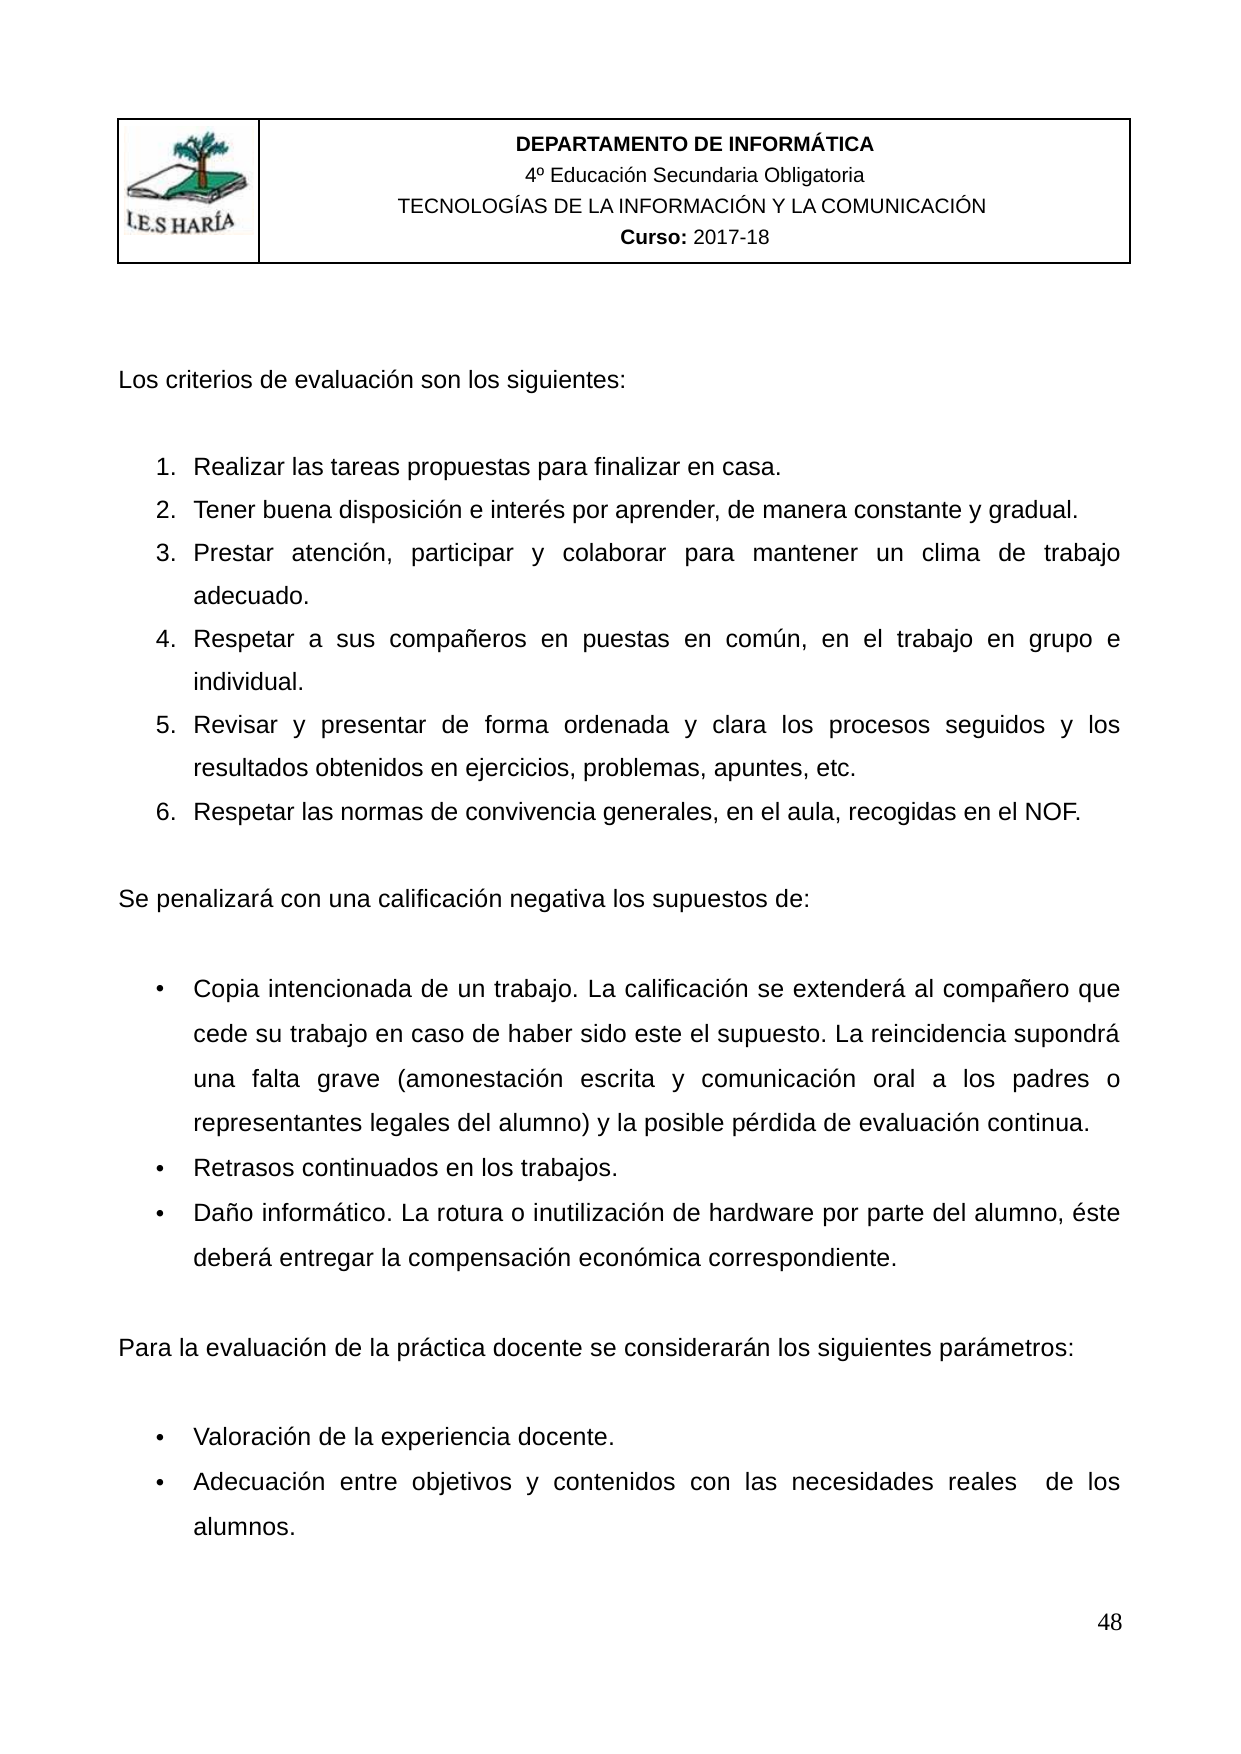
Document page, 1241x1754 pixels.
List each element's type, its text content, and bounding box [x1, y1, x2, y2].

list Tener buena disposición e interés por aprender, de manera constante y gradual. [156, 494, 1122, 523]
list Prestar atención, participar y colaborar para mantener un clima de trabajo adecuado. [156, 538, 1122, 609]
list Valoración de la experiencia docente. [156, 1422, 1122, 1452]
list Daño informático. La rotura o inutilización de hardware por parte del alumno, éste deberá entregar la compensación económica correspondiente. [156, 1198, 1122, 1273]
list Revisar y presentar de forma ordenada y clara los procesos seguidos y los resultados obtenidos en ejercicios, problemas, apuntes, etc. [156, 710, 1122, 782]
list Retrasos continuados en los trabajos. [156, 1153, 1122, 1183]
text Para la evaluación de la práctica docente se considerarán los siguientes parámetros: [118, 1333, 1122, 1363]
list Realizar las tareas propuestas para finalizar en casa. [156, 451, 1122, 480]
text Se penalizará con una calificación negativa los supuestos de: [118, 884, 1122, 914]
list Respetar las normas de convivencia generales, en el aula, recogidas en el NOF. [156, 796, 1122, 825]
picture [123, 126, 254, 235]
list Adecuación entre objetivos y contenidos con las necesidades reales de los alumnos. [156, 1467, 1122, 1542]
text Los criterios de evaluación son los siguientes: [118, 365, 1122, 394]
list Respetar a sus compañeros en puestas en común, en el trabajo en grupo e individual. [156, 624, 1122, 696]
list Copia intencionada de un trabajo. La calificación se extenderá al compañero que cede su trabajo en caso de haber sido este el supuesto. La reincidencia supondrá una falta grave (amonestación escrita y comunicación oral a los padres o representantes legales del alumno) y la posible pérdida de evaluación continua. [156, 974, 1122, 1138]
